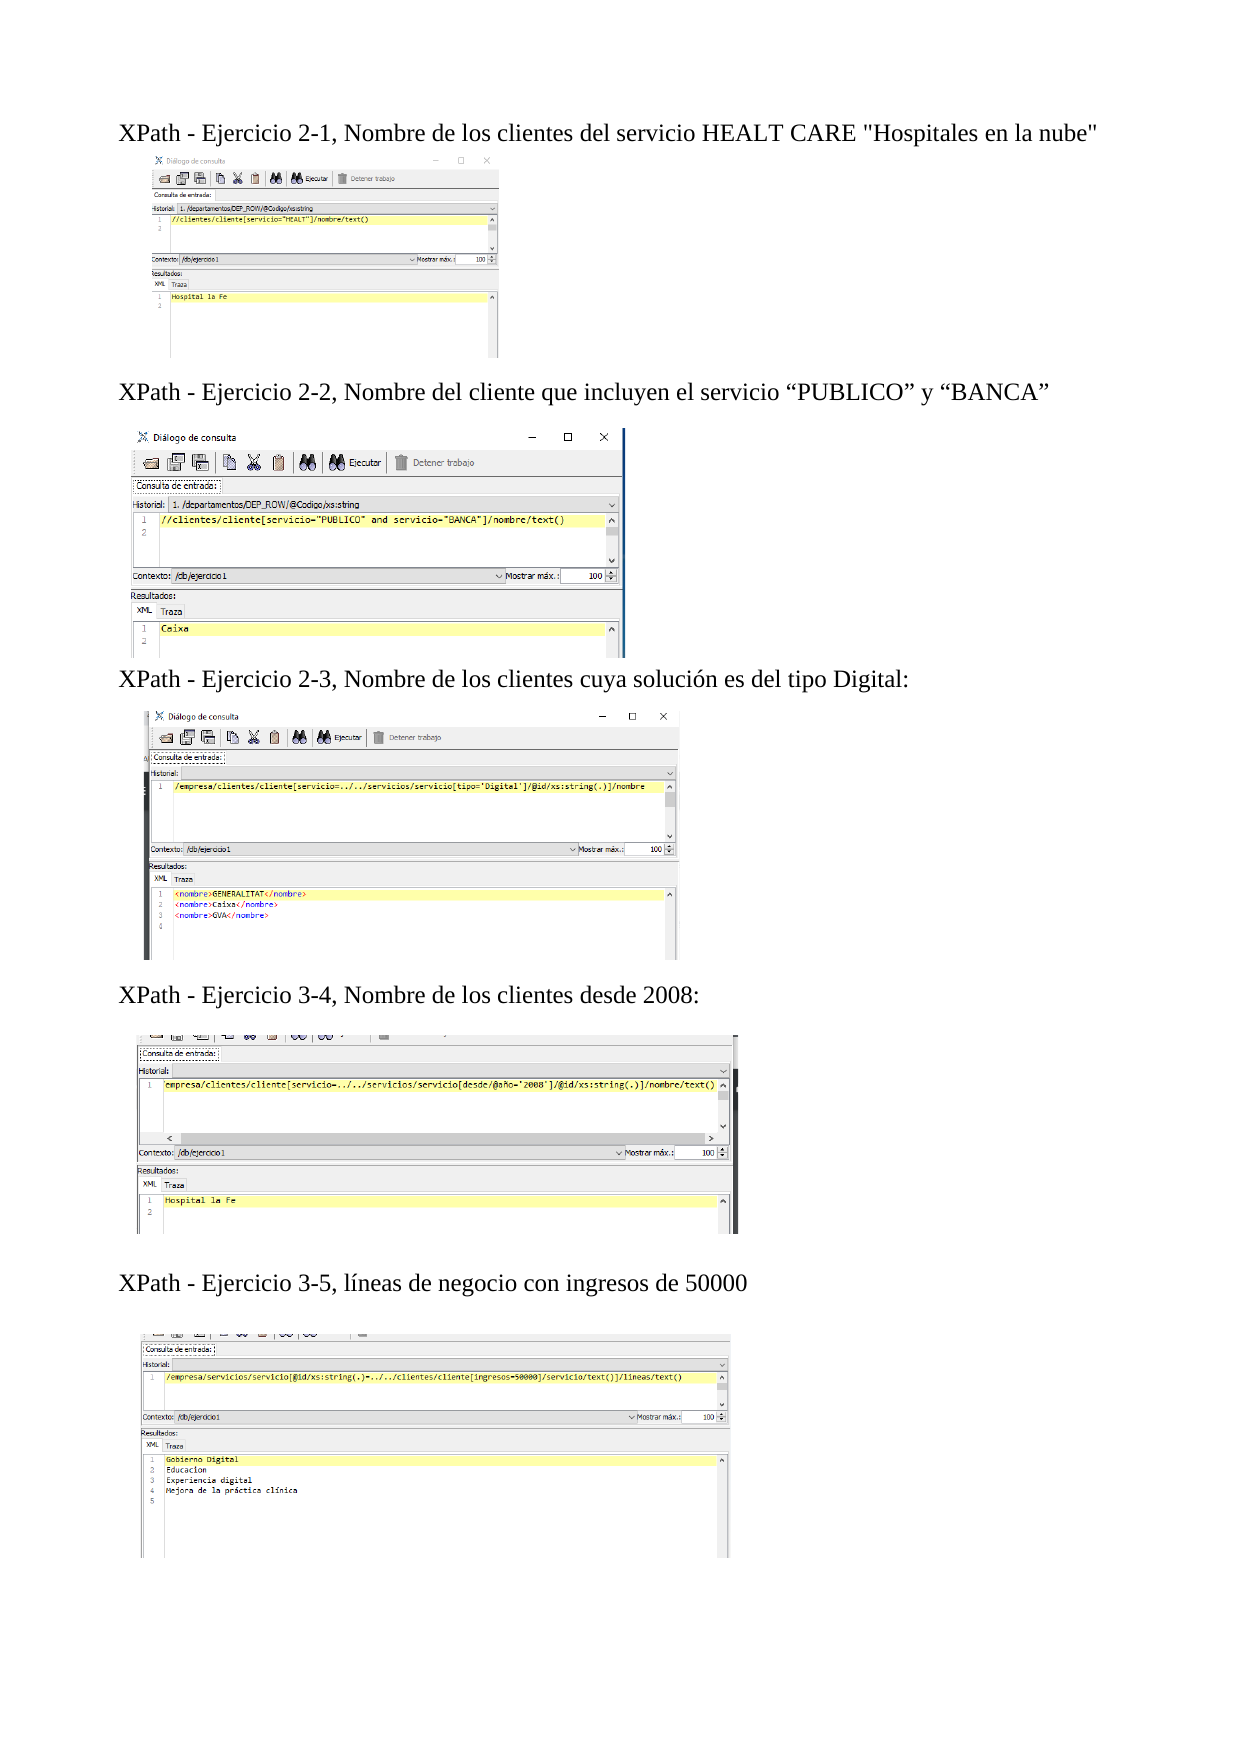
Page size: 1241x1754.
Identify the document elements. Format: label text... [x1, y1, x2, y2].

text XPath - Ejercicio 3-4, Nombre de los clientes desde 2008: [118, 981, 1122, 1009]
picture [140, 1334, 731, 1558]
text XPath - Ejercicio 2-1, Nombre de los clientes del servicio HEALT CARE "Hospitales en la nube" [118, 118, 1122, 147]
picture [143, 711, 680, 960]
text XPath - Ejercicio 2-2, Nombre del cliente que incluyen el servicio “PUBLICO” y “BANCA” [118, 377, 1122, 406]
text XPath - Ejercicio 3-5, líneas de negocio con ingresos de 50000 [118, 1268, 1122, 1297]
picture [136, 1035, 739, 1234]
text XPath - Ejercicio 2-3, Nombre de los clientes cuya solución es del tipo Digital: [118, 664, 1122, 693]
picture [131, 428, 626, 658]
picture [152, 155, 499, 358]
